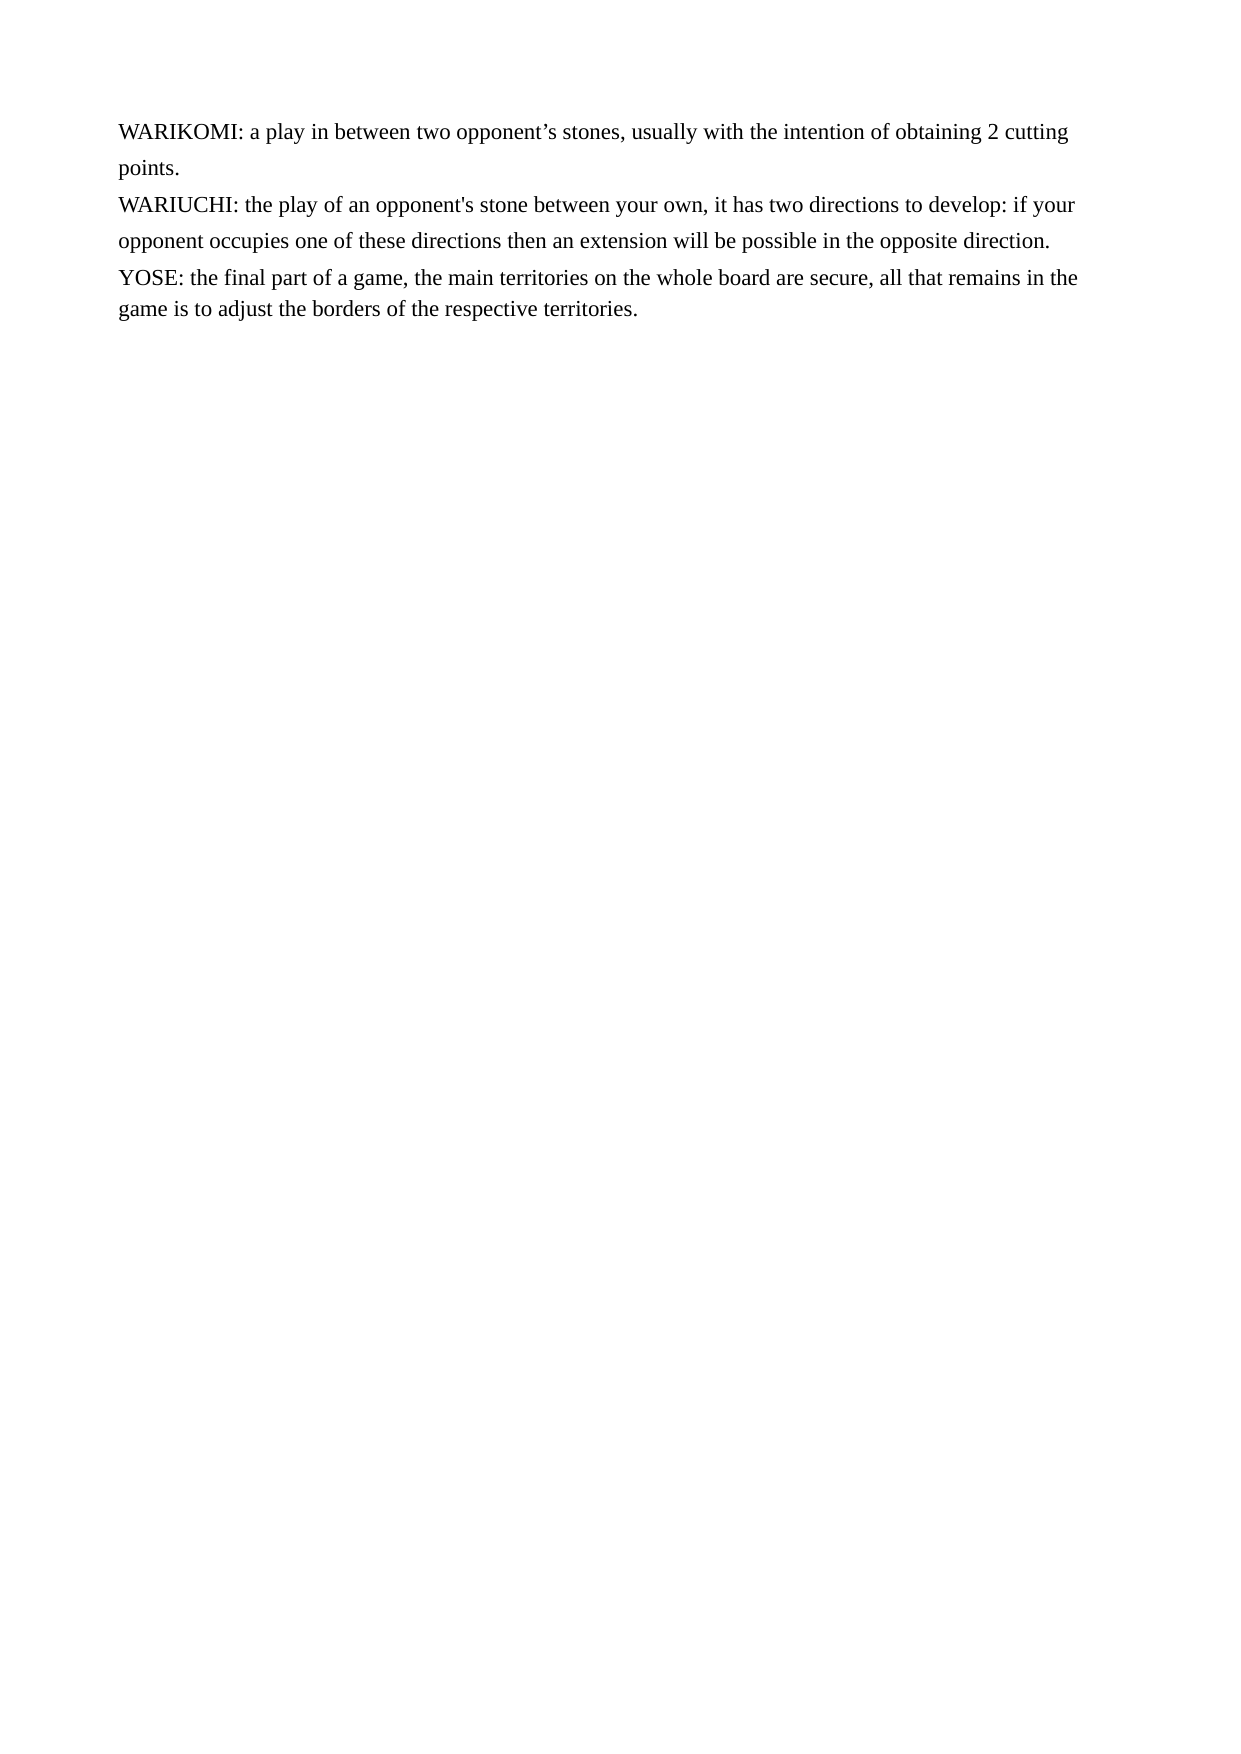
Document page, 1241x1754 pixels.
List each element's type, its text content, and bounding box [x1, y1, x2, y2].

text WARIKOMI: a play in between two opponent’s stones, usually with the intention of obtaining 2 cutting points. [118, 118, 1122, 181]
text YOSE: the final part of a game, the main territories on the whole board are secure, all that remains in the game is to adjust the borders of the respective territories. [118, 263, 1122, 321]
text WARIUCHI: the play of an opponent's stone between your own, it has two directions to develop: if your opponent occupies one of these directions then an extension will be possible in the opposite direction. [118, 191, 1122, 253]
